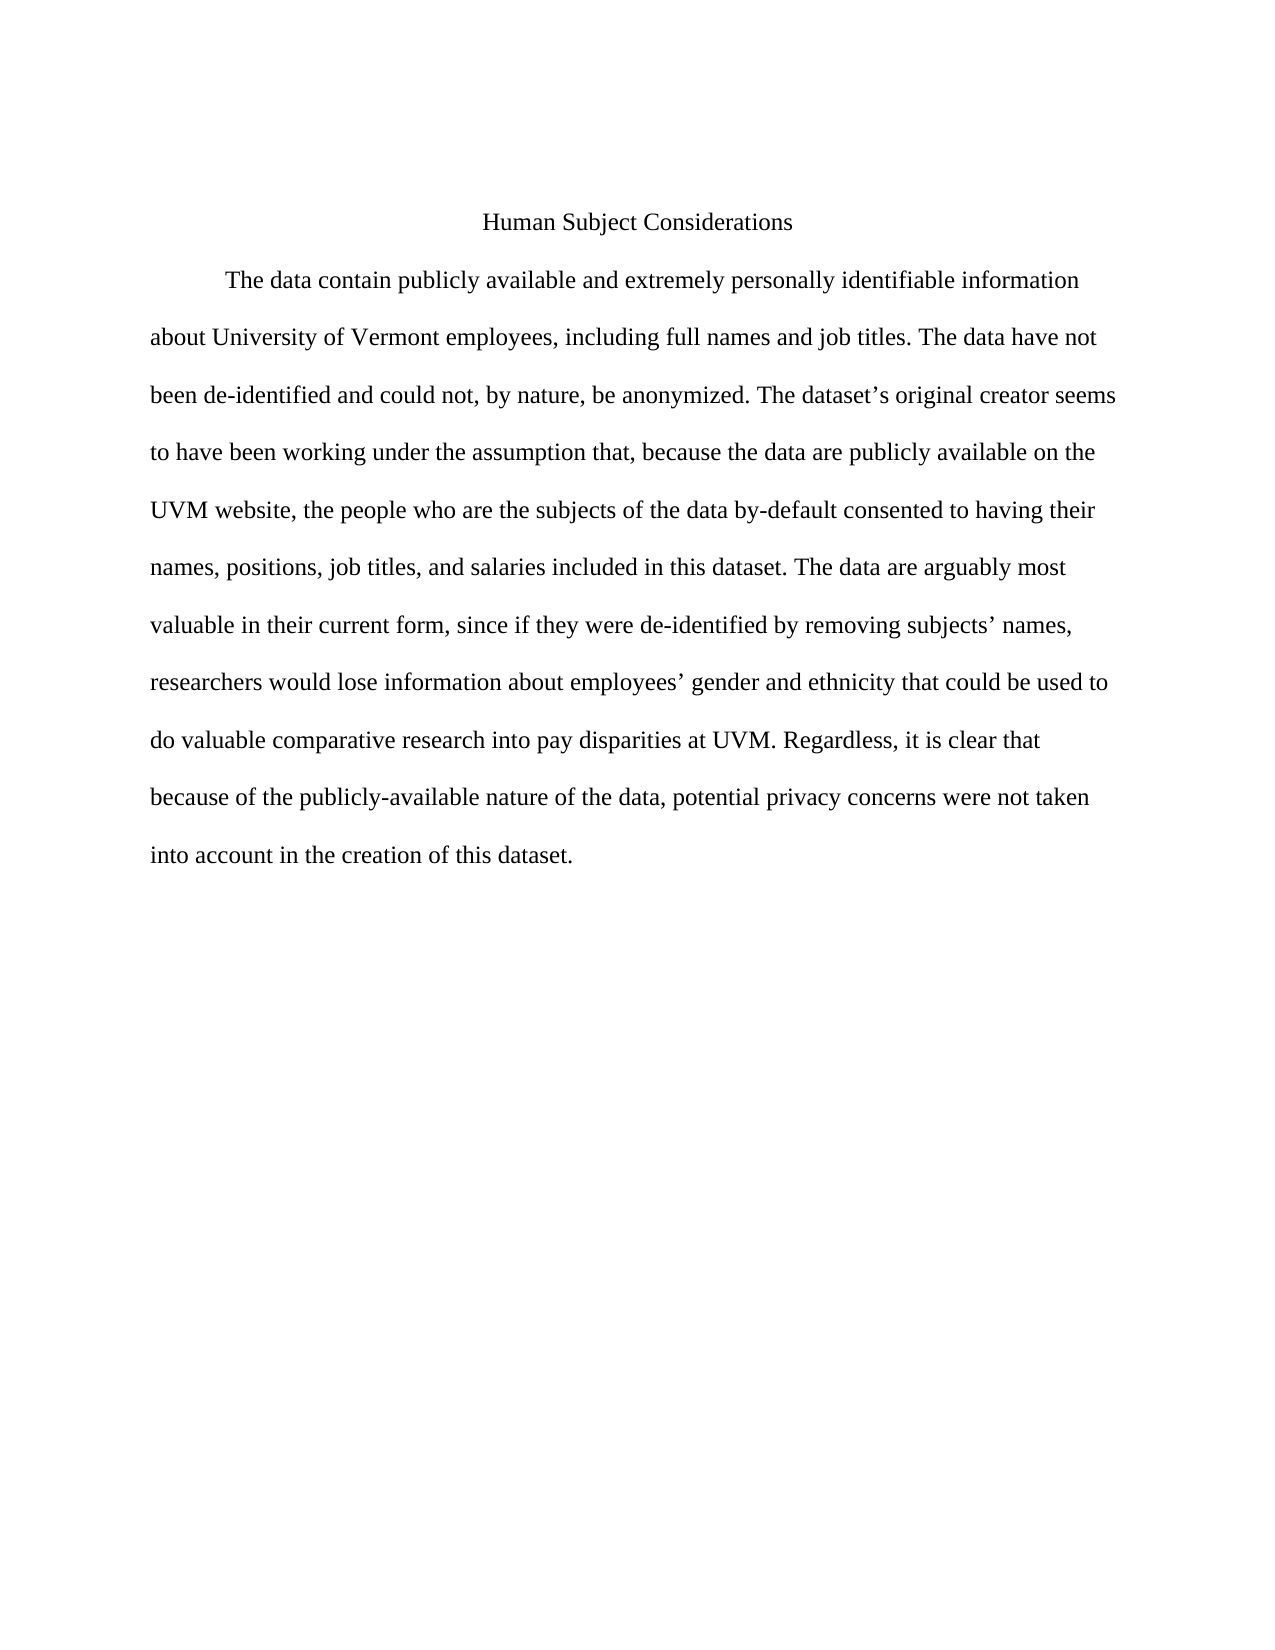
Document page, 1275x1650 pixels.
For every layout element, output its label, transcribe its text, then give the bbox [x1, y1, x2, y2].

text Human Subject Considerations [150, 207, 1125, 236]
text The data contain publicly available and extremely personally identifiable information about University of Vermont employees, including full names and job titles. The data have not been de-identified and could not, by nature, be anonymized. The dataset’s original creator seems to have been working under the assumption that, because the data are publicly available on the UVM website, the people who are the subjects of the data by-default consented to having their names, positions, job titles, and salaries included in this dataset. The data are arguably most valuable in their current form, since if they were de-identified by removing subjects’ names, researchers would lose information about employees’ gender and ethnicity that could be used to do valuable comparative research into pay disparities at UVM. Regardless, it is clear that because of the publicly-available nature of the data, potential privacy concerns were not taken into account in the creation of this dataset. [150, 265, 1125, 869]
